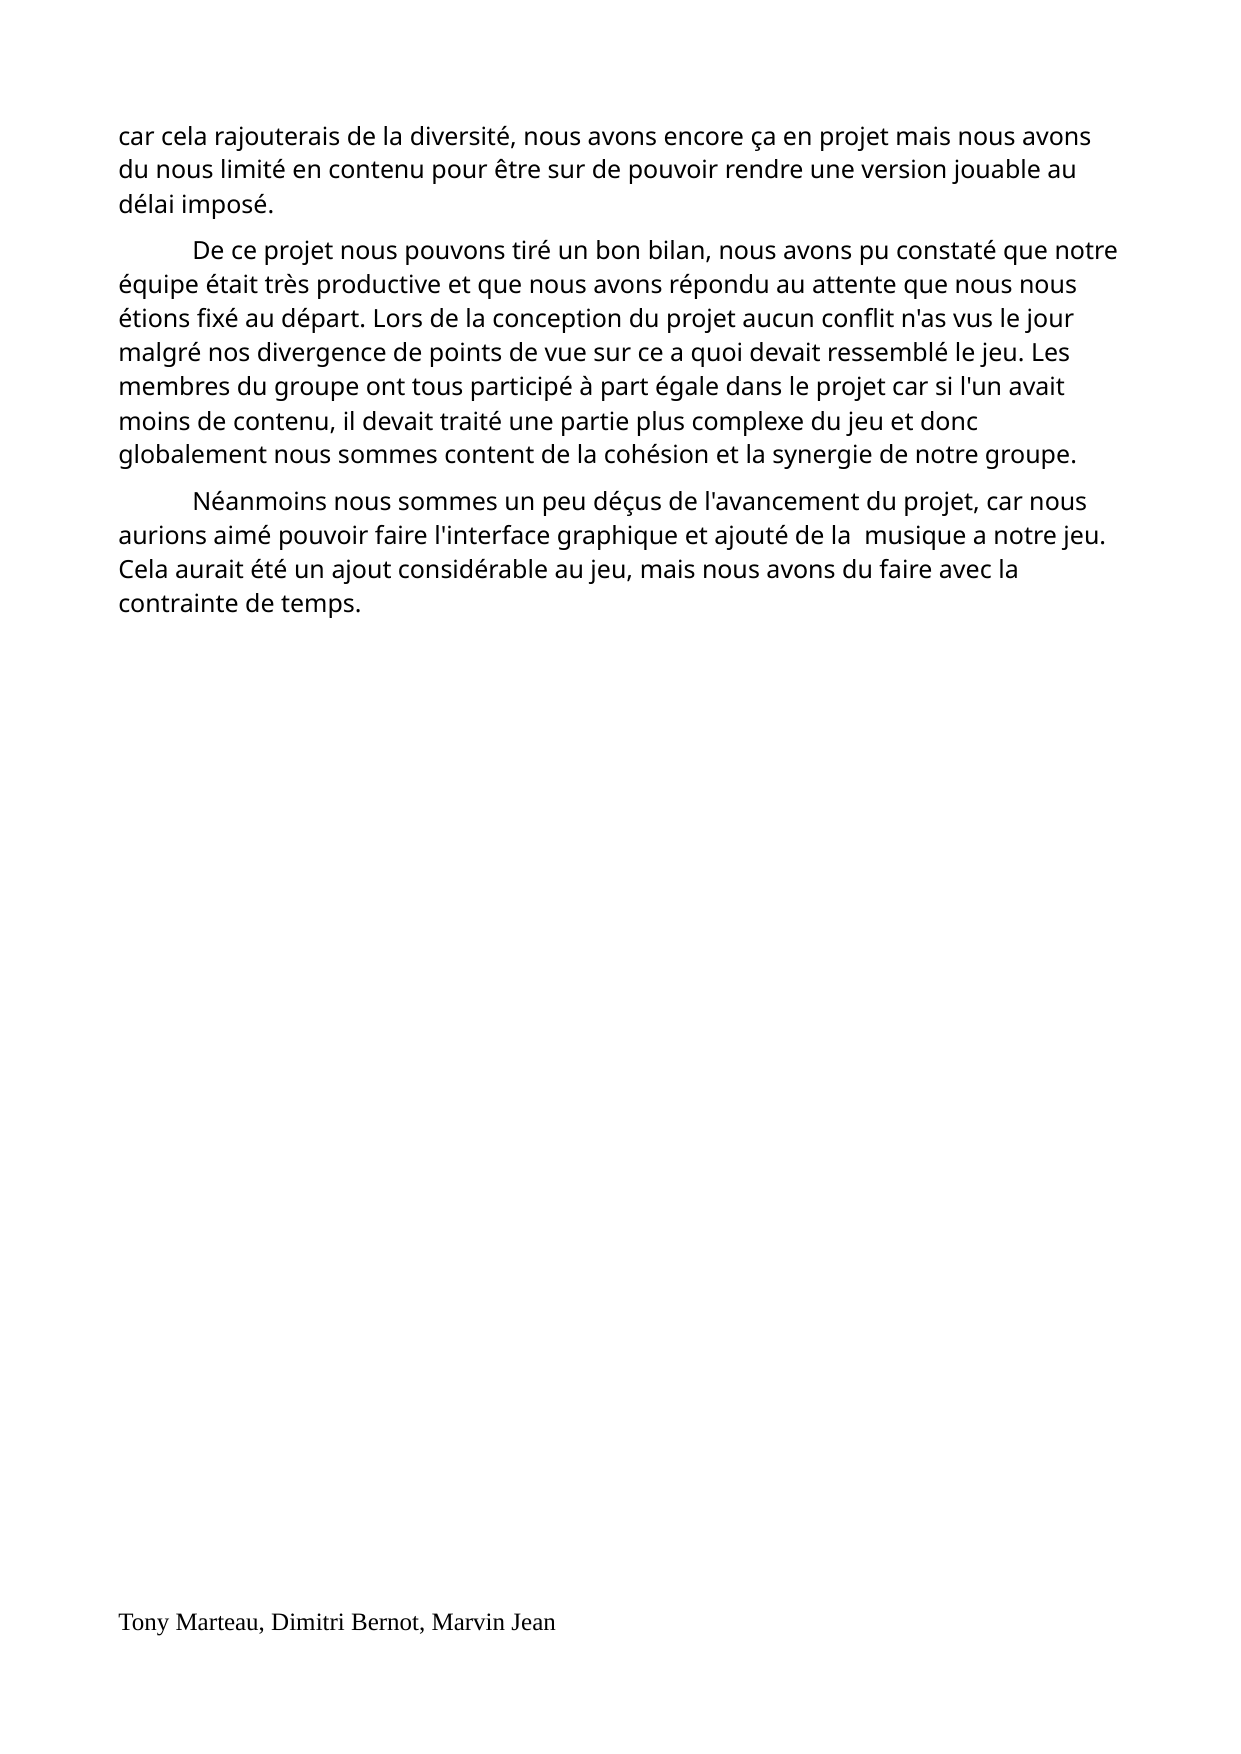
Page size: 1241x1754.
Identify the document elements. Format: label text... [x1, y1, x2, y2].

text Néanmoins nous sommes un peu déçus de l'avancement du projet, car nous aurions aimé pouvoir faire l'interface graphique et ajouté de la musique a notre jeu. Cela aurait été un ajout considérable au jeu, mais nous avons du faire avec la contrainte de temps. [118, 484, 1122, 620]
text De ce projet nous pouvons tiré un bon bilan, nous avons pu constaté que notre équipe était très productive et que nous avons répondu au attente que nous nous étions fixé au départ. Lors de la conception du projet aucun conflit n'as vus le jour malgré nos divergence de points de vue sur ce a quoi devait ressemblé le jeu. Les membres du groupe ont tous participé à part égale dans le projet car si l'un avait moins de contenu, il devait traité une partie plus complexe du jeu et donc globalement nous sommes content de la cohésion et la synergie de notre groupe. [118, 233, 1122, 471]
text car cela rajouterais de la diversité, nous avons encore ça en projet mais nous avons du nous limité en contenu pour être sur de pouvoir rendre une version jouable au délai imposé. [118, 118, 1122, 220]
